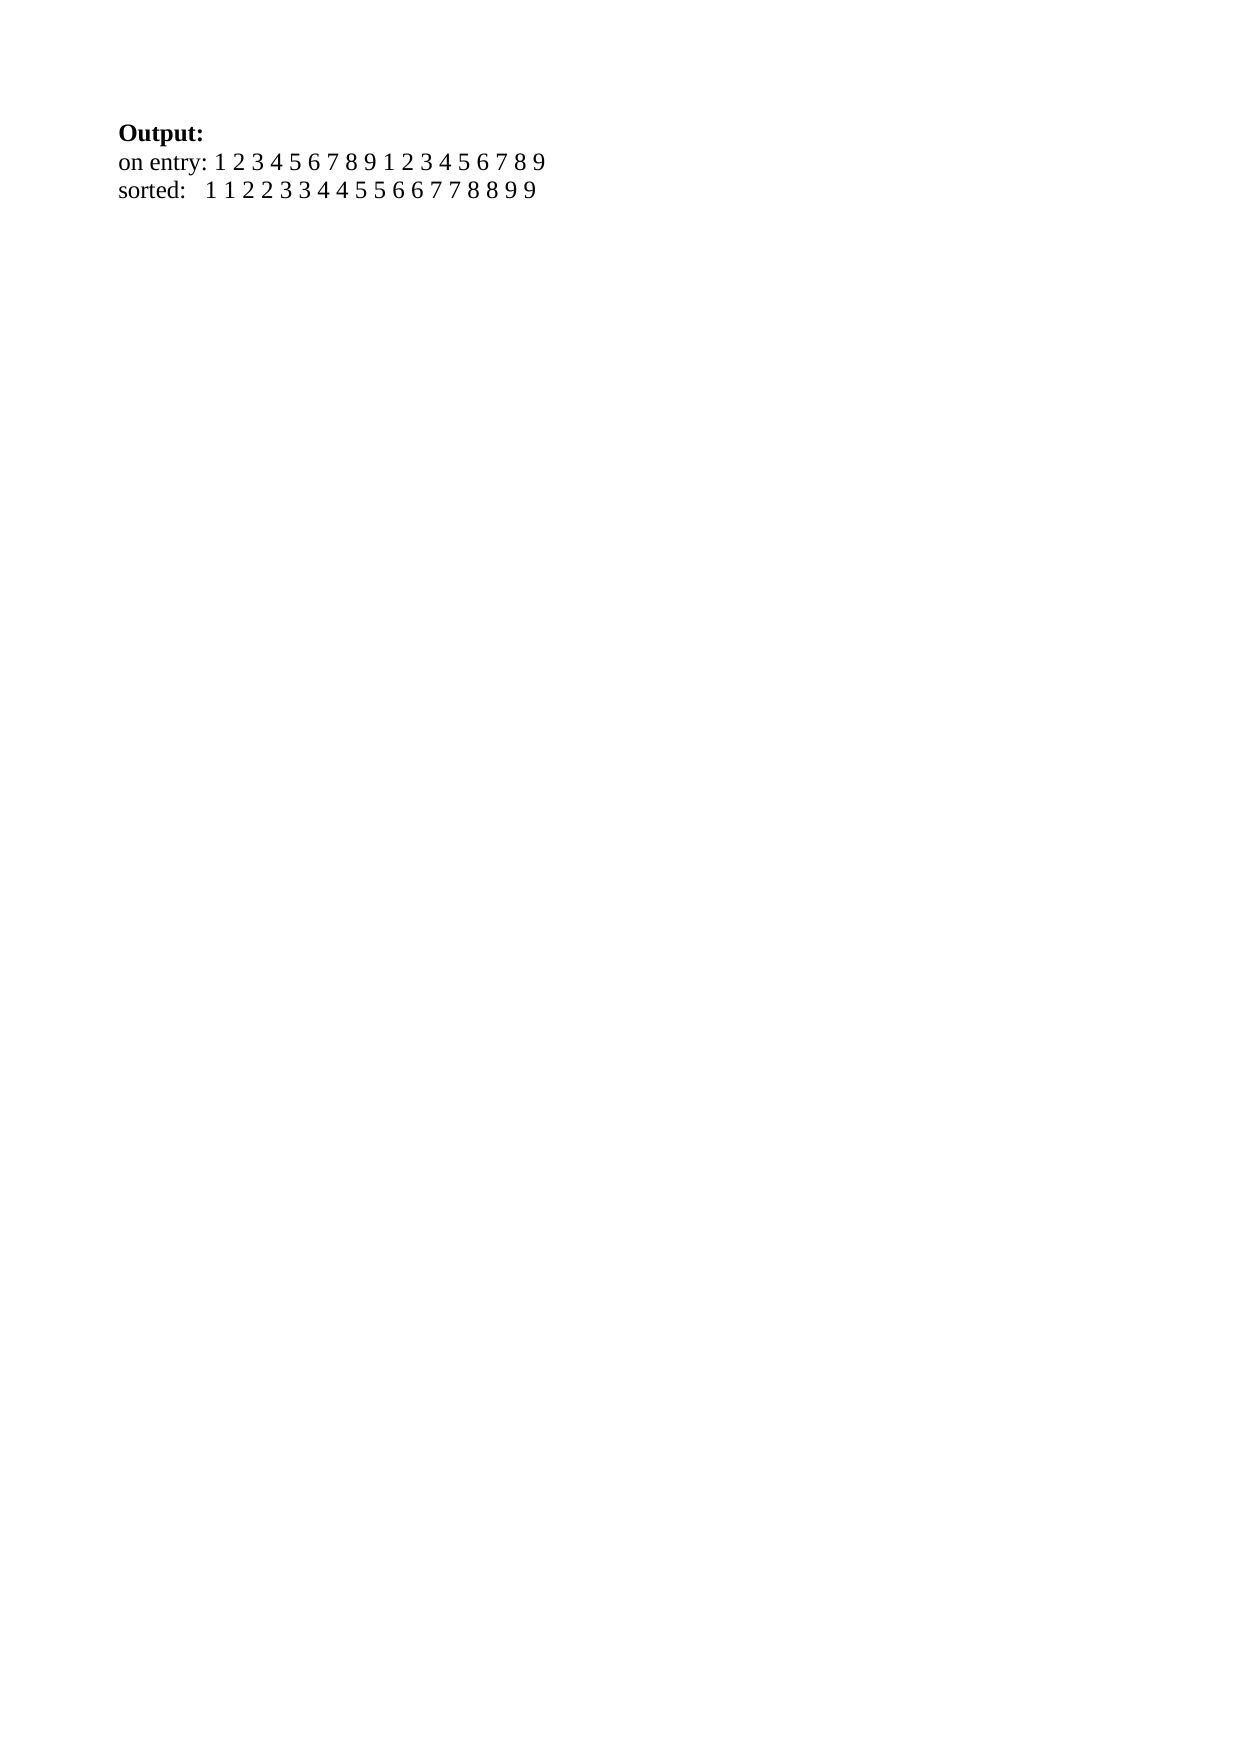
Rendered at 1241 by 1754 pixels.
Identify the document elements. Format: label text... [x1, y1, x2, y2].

text on entry: 1 2 3 4 5 6 7 8 9 1 2 3 4 5 6 7 8 9 [118, 147, 1122, 176]
text Output: [118, 118, 1122, 147]
text sorted: 1 1 2 2 3 3 4 4 5 5 6 6 7 7 8 8 9 9 [118, 176, 1122, 204]
